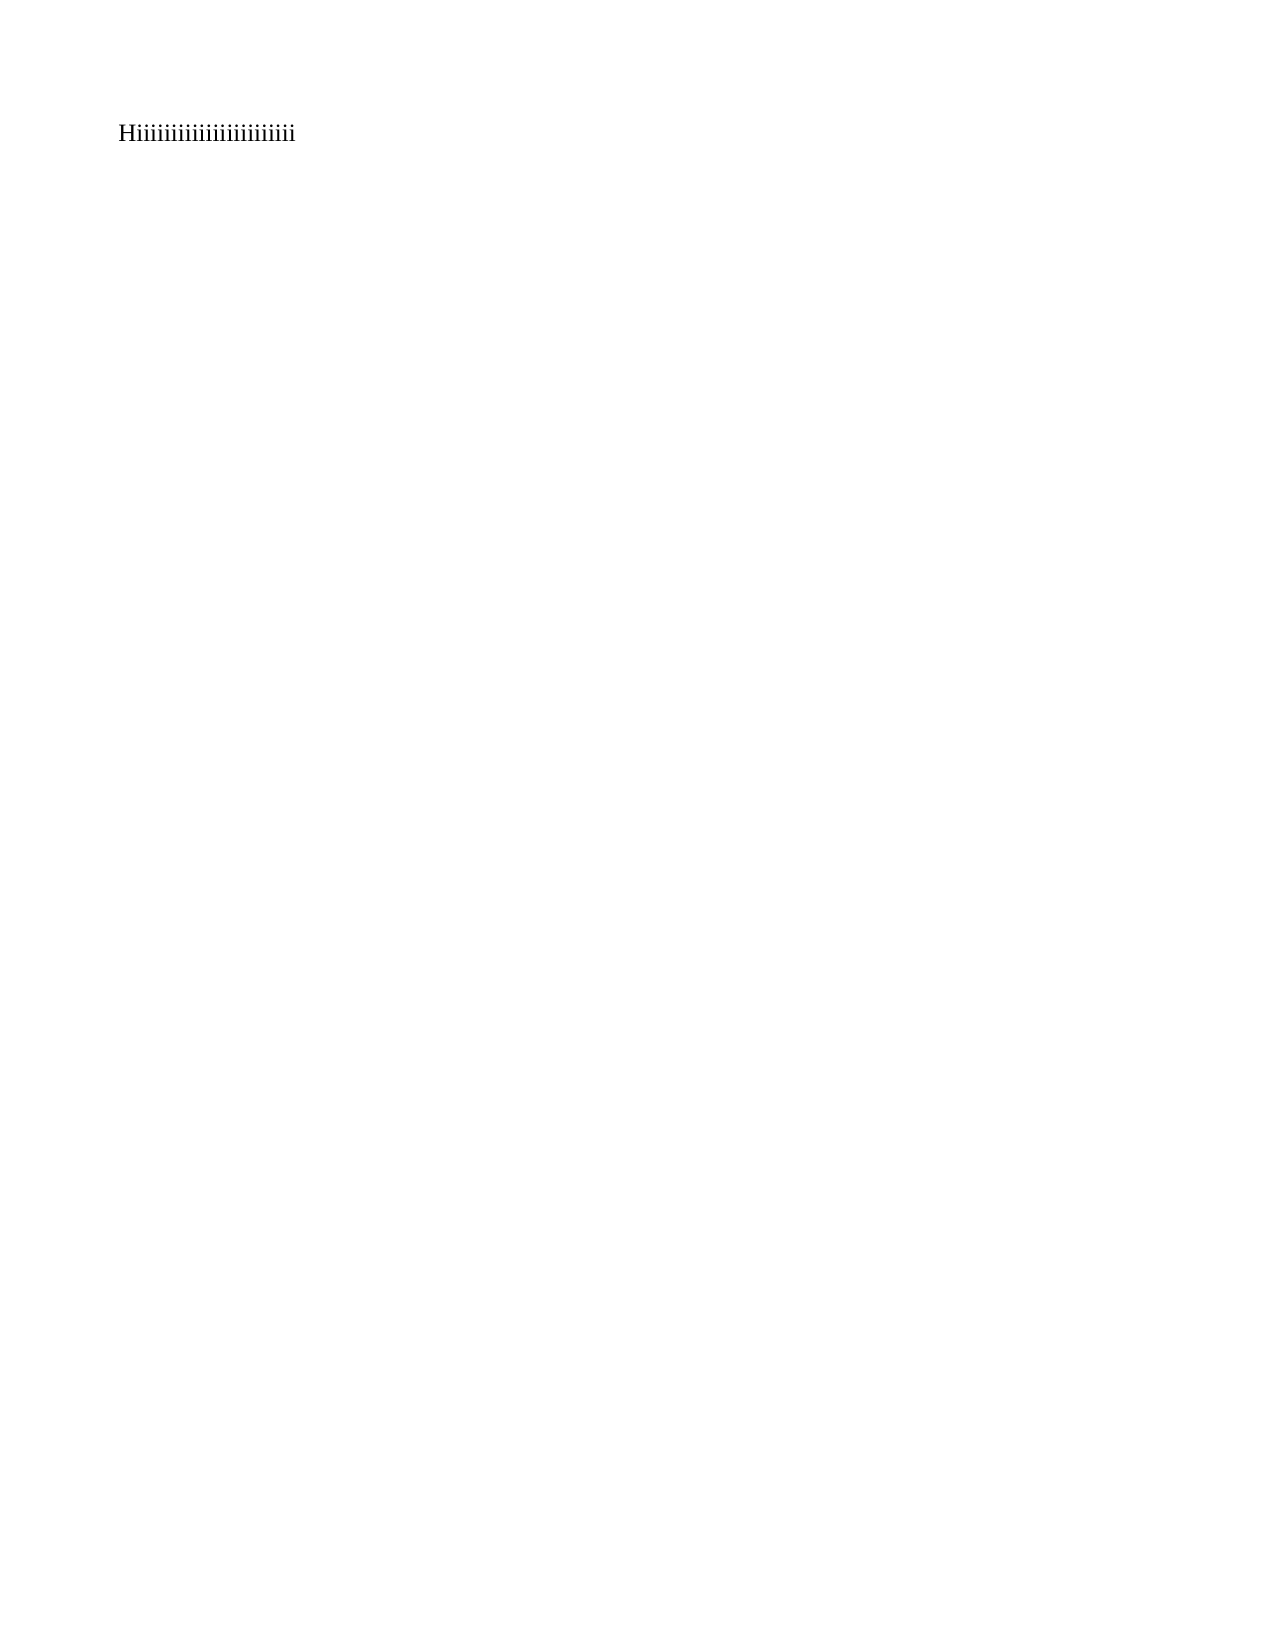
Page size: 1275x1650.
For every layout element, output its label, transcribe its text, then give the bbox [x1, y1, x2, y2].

text Hiiiiiiiiiiiiiiiiiiiiiii [118, 118, 1157, 147]
